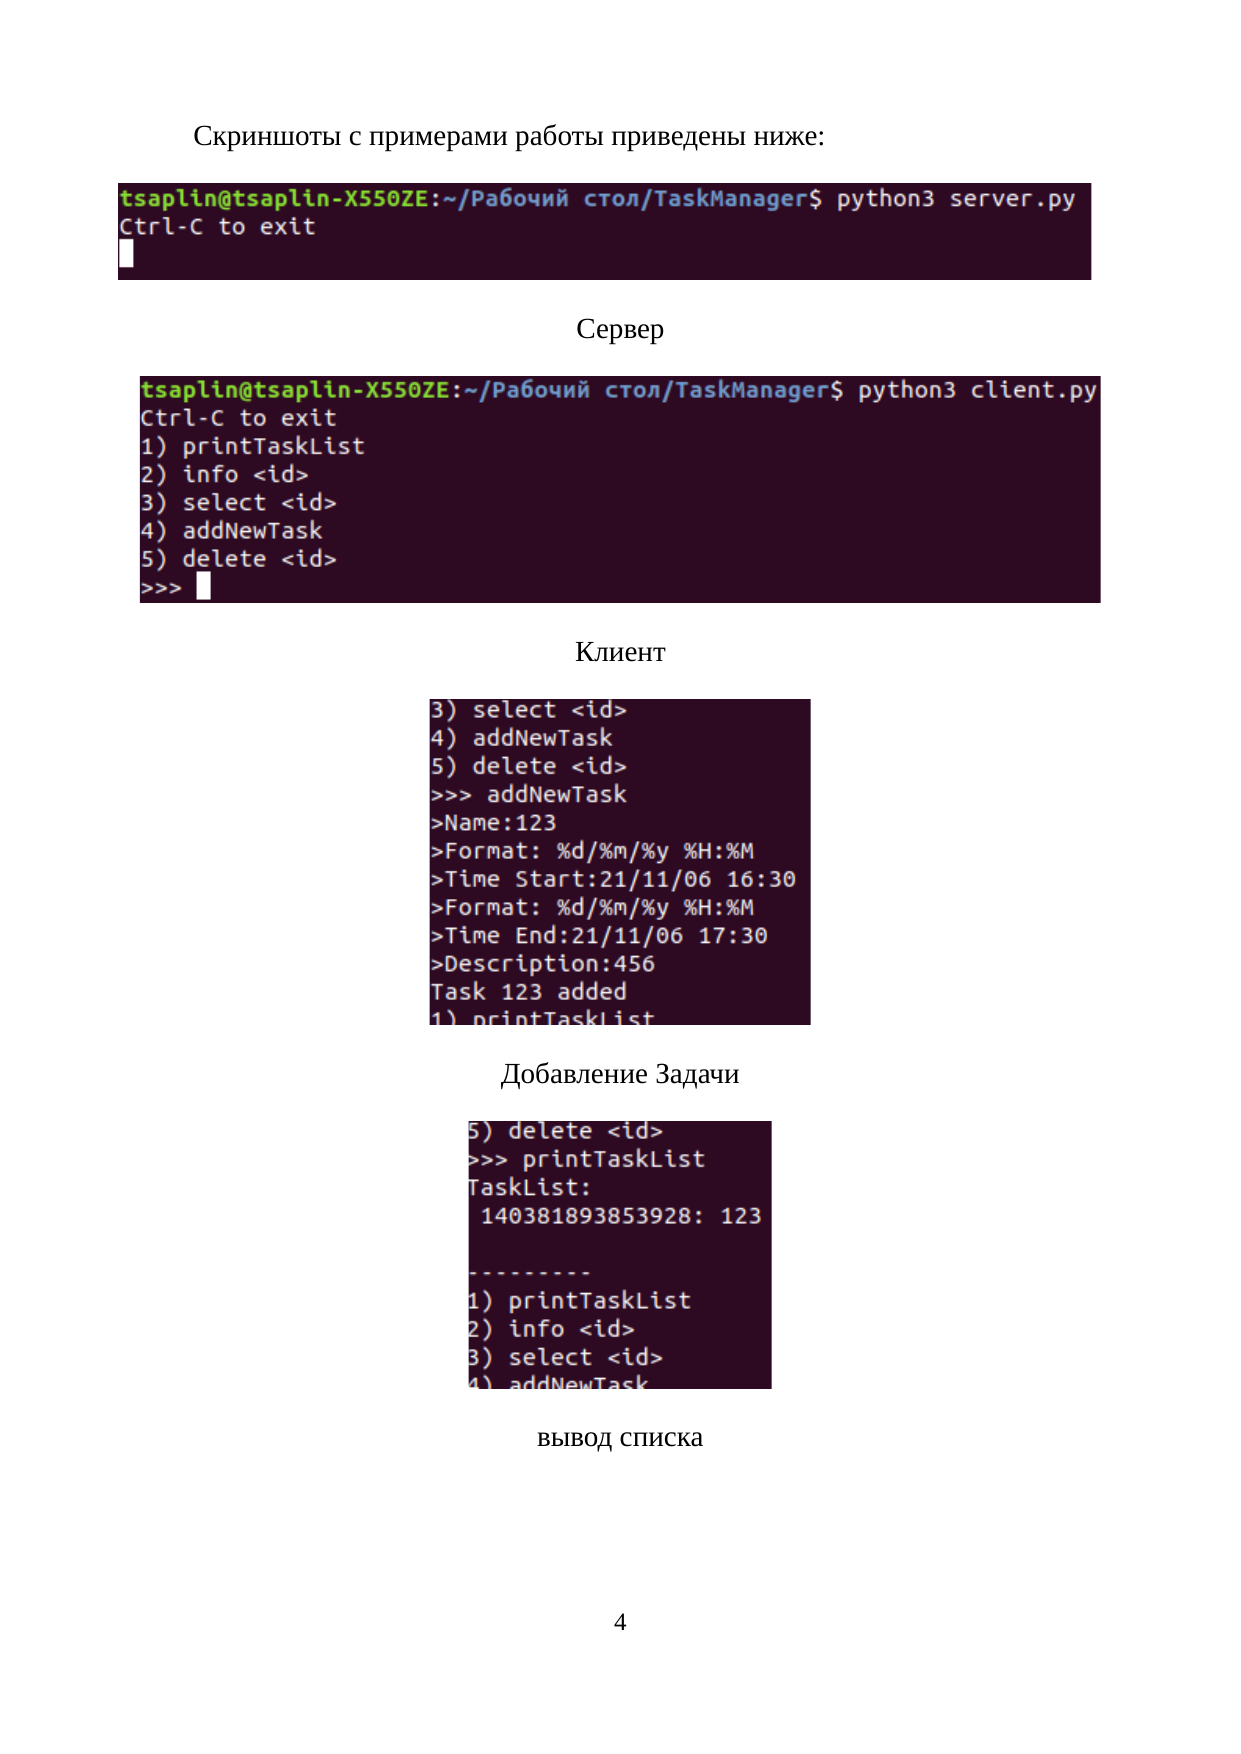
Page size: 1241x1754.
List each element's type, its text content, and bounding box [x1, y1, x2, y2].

subtitle Добавление Задачи [118, 1056, 1122, 1089]
picture [468, 1121, 772, 1389]
subtitle Сервер [118, 311, 1122, 345]
picture [139, 376, 1101, 603]
subtitle Скриншоты с примерами работы приведены ниже: [118, 118, 1122, 152]
picture [118, 183, 1092, 280]
subtitle Клиент [118, 634, 1122, 668]
picture [429, 699, 811, 1025]
subtitle вывод списка [118, 1419, 1122, 1453]
